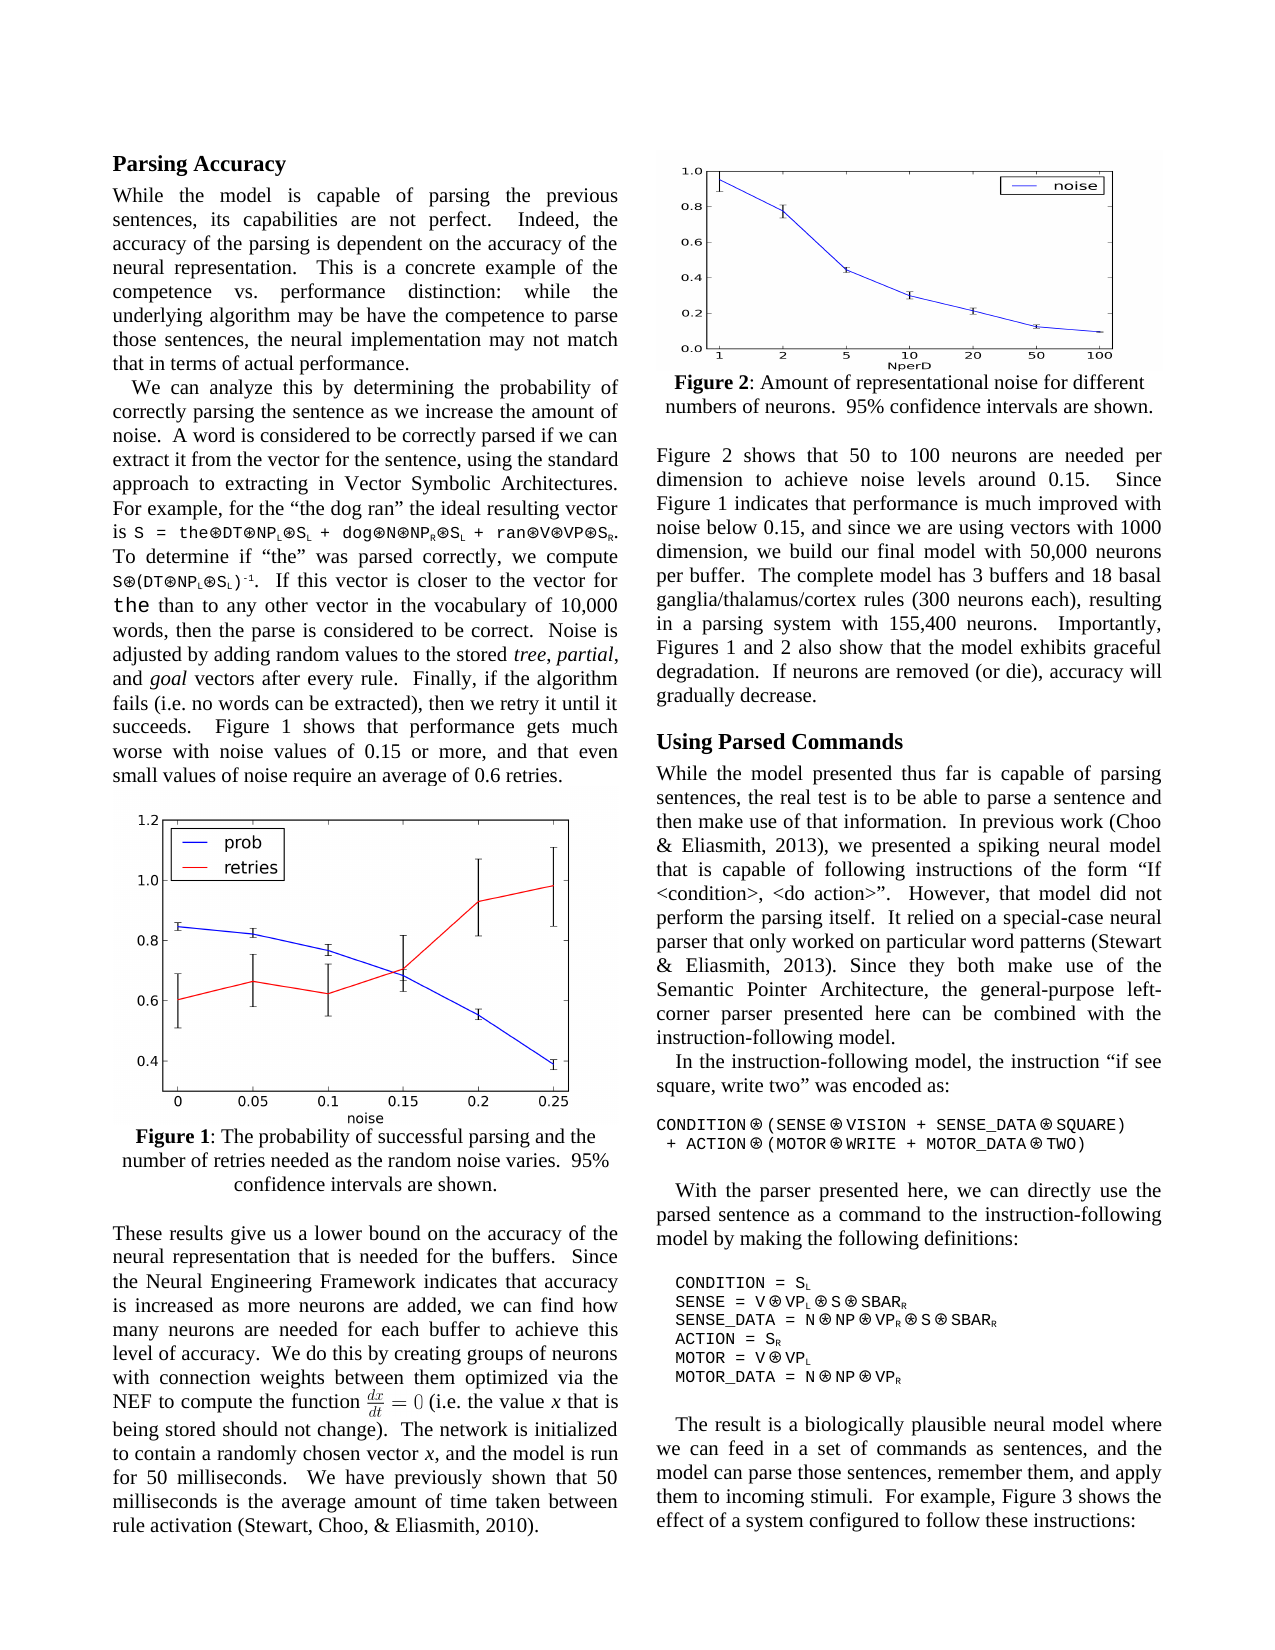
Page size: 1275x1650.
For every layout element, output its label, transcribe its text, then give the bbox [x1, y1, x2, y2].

text SENSE = V⊛VPL⊛S⊛SBARR [656, 1293, 1162, 1312]
text SENSE_DATA = N⊛NP⊛VPR⊛S⊛SBARR [656, 1312, 1162, 1331]
text MOTOR_DATA = N⊛NP⊛VPR [656, 1368, 1162, 1387]
text CONDITION⊛(SENSE⊛VISION + SENSE_DATA⊛SQUARE) + ACTION⊛(MOTOR⊛WRITE + MOTOR_DATA⊛TWO) [656, 1117, 1162, 1154]
text These results give us a lower bound on the accuracy of the neural representation that is needed for the buffers. Since the Neural Engineering Framework indicates that accuracy is increased as more neurons are added, we can find how many neurons are needed for each buffer to achieve this level of accuracy. We do this by creating groups of neurons with connection weights between them optimized via the NEF to compute the function (i.e. the value x that is being stored should not change). The network is initialized to contain a randomly chosen vector x, and the model is run for 50 milliseconds. We have previously shown that 50 milliseconds is the average amount of time taken between rule activation (Stewart, Choo, & Eliasmith, 2010). [112, 1220, 619, 1537]
subtitle Using Parsed Commands [656, 728, 1162, 754]
text Figure 1: The probability of successful parsing and the number of retries needed as the random noise varies. 95% confidence intervals are shown. [112, 1125, 619, 1196]
text Figure 2 shows that 50 to 100 neurons are needed per dimension to achieve noise levels around 0.15. Since Figure 1 indicates that performance is much improved with noise below 0.15, and since we are using vectors with 1000 dimension, we build our final model with 50,000 neurons per buffer. The complete model has 3 buffers and 18 basal ganglia/thalamus/cortex rules (300 neurons each), resulting in a parsing system with 155,400 neurons. Importantly, Figures 1 and 2 also show that the model exhibits graceful degradation. If neurons are removed (or die), accuracy will gradually decrease. [656, 442, 1162, 707]
text We can analyze this by determining the probability of correctly parsing the sentence as we increase the amount of noise. A word is considered to be correctly parsed if we can extract it from the vector for the sentence, using the standard approach to extracting in Vector Symbolic Architectures. For example, for the “the dog ran” the ideal resulting vector is S = the⊛DT⊛NPL⊛SL + dog⊛N⊛NPR⊛SL + ran⊛V⊛VP⊛SR. To determine if “the” was parsed correctly, we compute S⊛(DT⊛NPL⊛SL)-1. If this vector is closer to the vector for the than to any other vector in the vocabulary of 10,000 words, then the parse is considered to be correct. Noise is adjusted by adding random values to the stored tree, partial, and goal vectors after every rule. Finally, if the algorithm fails (i.e. no words can be extracted), then we retry it until it succeeds. Figure 1 shows that performance gets much worse with noise values of 0.15 or more, and that even small values of noise require an average of 0.6 retries. [112, 375, 619, 786]
text MOTOR = V⊛VPL [656, 1350, 1162, 1368]
text CONDITION = SL [656, 1274, 1162, 1293]
text While the model presented thus far is capable of parsing sentences, the real test is to be able to parse a sentence and then make use of that information. In previous work (Choo & Eliasmith, 2013), we presented a spiking neural model that is capable of following instructions of the form “If <condition>, <do action>”. However, that model did not perform the parsing itself. It relied on a special-case neural parser that only worked on particular word patterns (Stewart & Eliasmith, 2013). Since they both make use of the Semantic Pointer Architecture, the general-purpose left-corner parser presented here can be combined with the instruction-following model. [656, 761, 1162, 1049]
picture [367, 1389, 423, 1417]
text ACTION = SR [656, 1331, 1162, 1350]
text With the parser presented here, we can directly use the parsed sentence as a command to the instruction-following model by making the following definitions: [656, 1178, 1162, 1250]
text In the instruction-following model, the instruction “if see square, write two” was encoded as: [656, 1049, 1162, 1097]
subtitle Parsing Accuracy [112, 150, 619, 176]
text While the model is capable of parsing the previous sentences, its capabilities are not perfect. Indeed, the accuracy of the parsing is dependent on the accuracy of the neural representation. This is a concrete example of the competence vs. performance distinction: while the underlying algorithm may be have the competence to parse those sentences, the neural implementation may not match that in terms of actual performance. [112, 183, 619, 375]
text Figure 2: Amount of representational noise for different numbers of neurons. 95% confidence intervals are shown. [656, 371, 1162, 418]
picture [112, 786, 619, 1125]
text The result is a biologically plausible neural model where we can feed in a set of commands as sentences, and the model can parse those sentences, remember them, and apply them to incoming stimuli. For example, Figure 3 shows the effect of a system configured to follow these instructions: [656, 1411, 1162, 1532]
picture [656, 150, 1163, 371]
